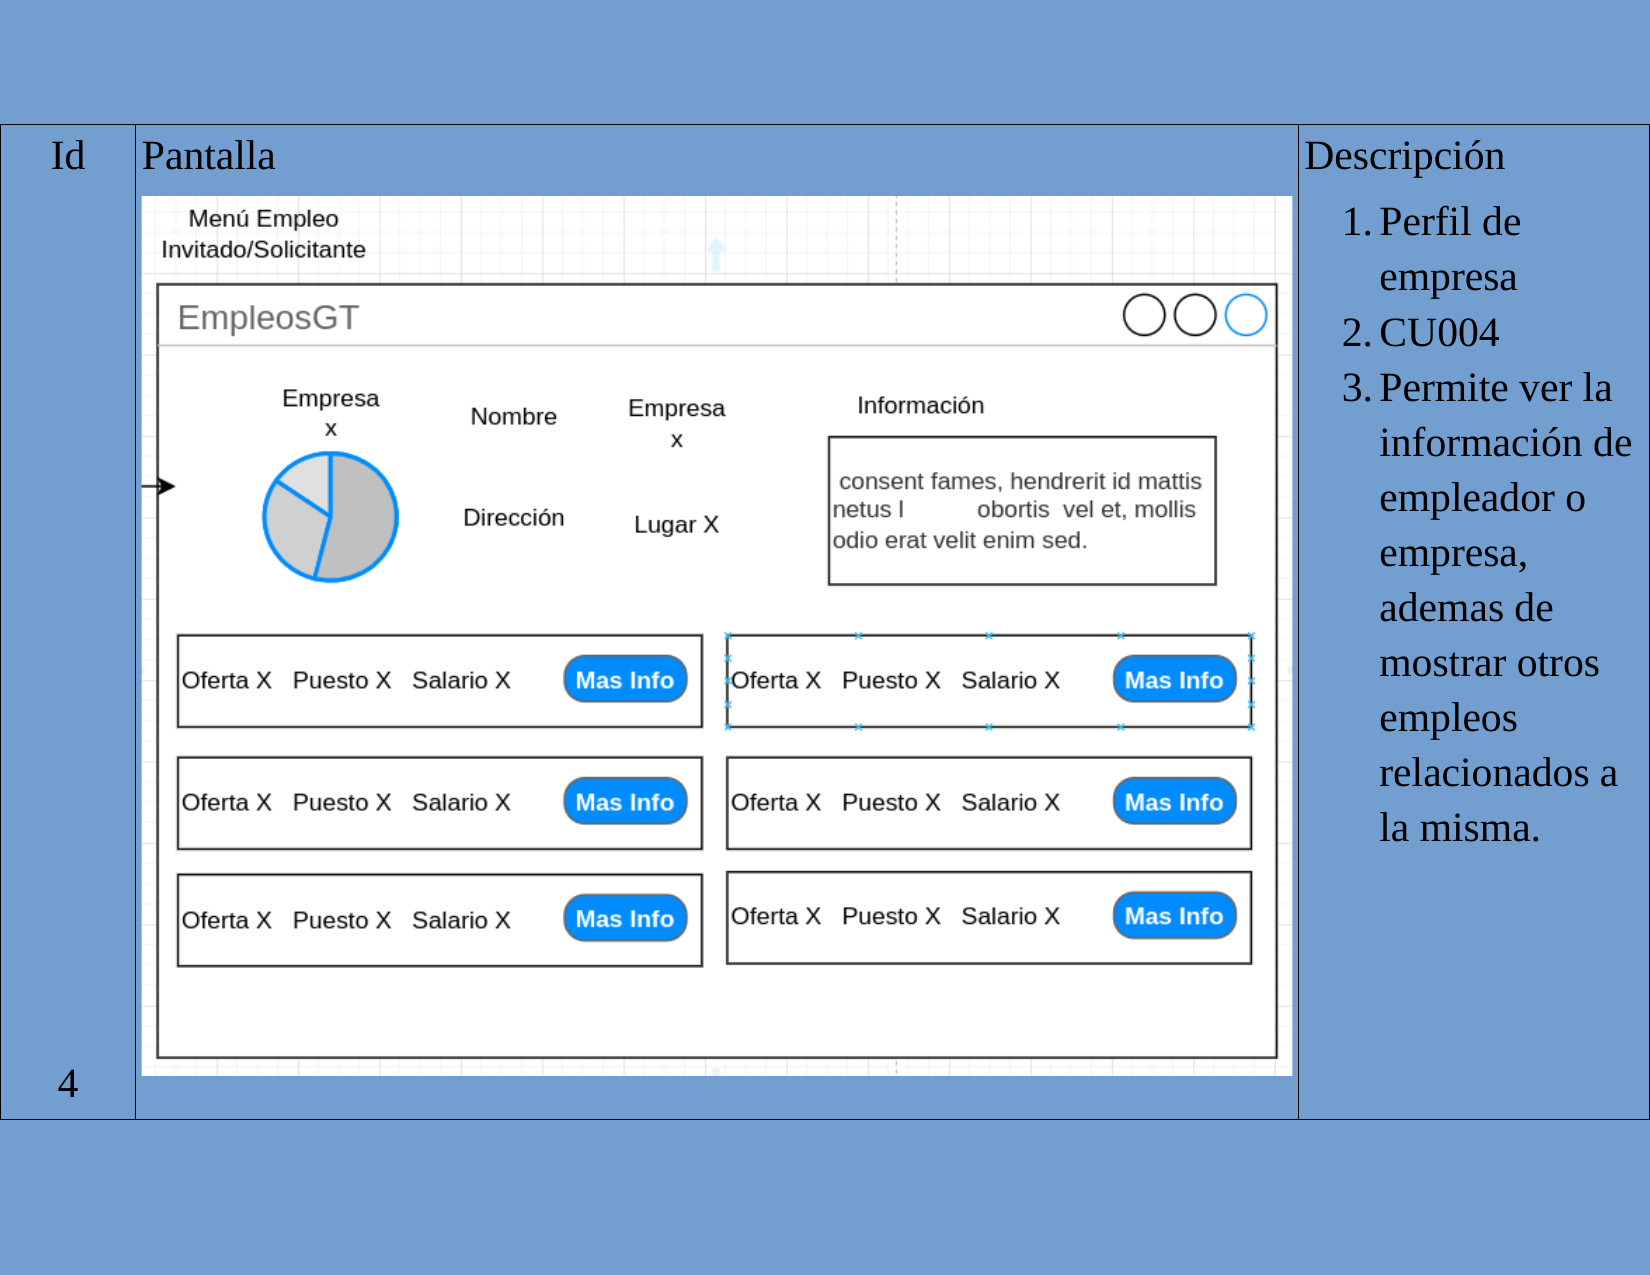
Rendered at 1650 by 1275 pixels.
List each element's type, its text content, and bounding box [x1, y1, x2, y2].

table_header Id [1, 125, 135, 191]
table_header Descripción [1299, 125, 1649, 191]
table_cell 4 [1, 191, 135, 1119]
table_header Pantalla [136, 125, 1298, 191]
table_cell Perfil de empresa CU004 Permite ver la información de empleador o empresa, ademas de mostrar otros empleos relacionados a la misma. [1299, 191, 1649, 1119]
table_cell [136, 191, 1298, 1119]
picture [141, 196, 1293, 1076]
